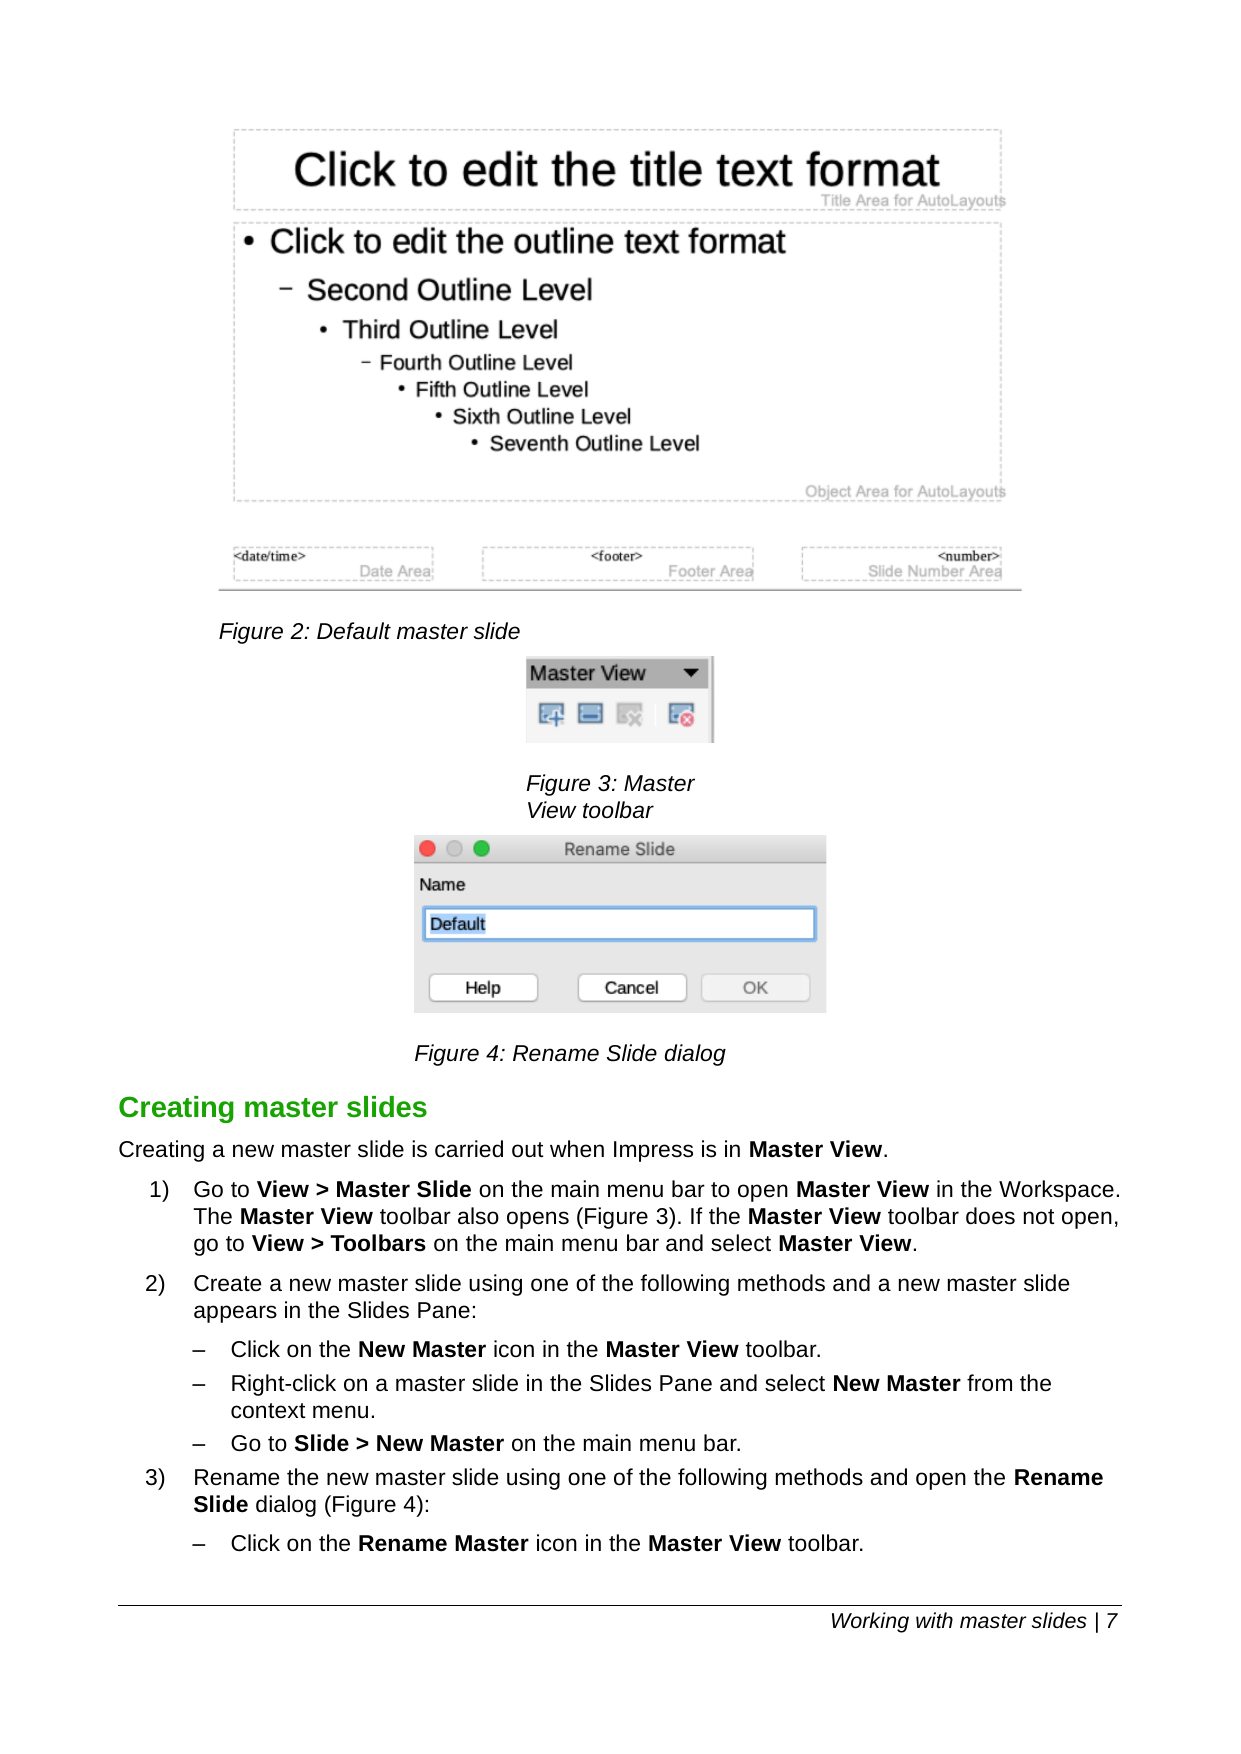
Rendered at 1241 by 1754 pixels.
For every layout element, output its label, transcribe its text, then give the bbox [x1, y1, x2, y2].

text Creating a new master slide is carried out when Impress is in Master View. [118, 1136, 1122, 1163]
list Rename the new master slide using one of the following methods and open the Rename Slide dialog (Figure 4): [165, 1463, 1122, 1517]
text Figure 4: Rename Slide dialog [414, 1013, 826, 1067]
list Right-click on a master slide in the Slides Pane and select New Master from the context menu. [192, 1369, 1122, 1423]
text Figure 3: Master View toolbar [526, 743, 714, 823]
text Figure 2: Default master slide [218, 591, 1022, 645]
subtitle Creating master slides [118, 1090, 1122, 1124]
picture [525, 656, 715, 743]
list Go to View > Master Slide on the main menu bar to open Master View in the Workspace. The Master View toolbar also opens (Figure 3). If the Master View toolbar does not open, go to View > Toolbars on the main menu bar and select Master View. [169, 1175, 1122, 1257]
picture [218, 118, 1022, 591]
picture [414, 835, 827, 1013]
list Go to Slide > New Master on the main menu bar. [192, 1429, 1122, 1457]
list Create a new master slide using one of the following methods and a new master slide appears in the Slides Pane: [165, 1269, 1122, 1323]
list Click on the New Master icon in the Master View toolbar. [192, 1336, 1122, 1363]
list Click on the Rename Master icon in the Master View toolbar. [192, 1529, 1122, 1557]
